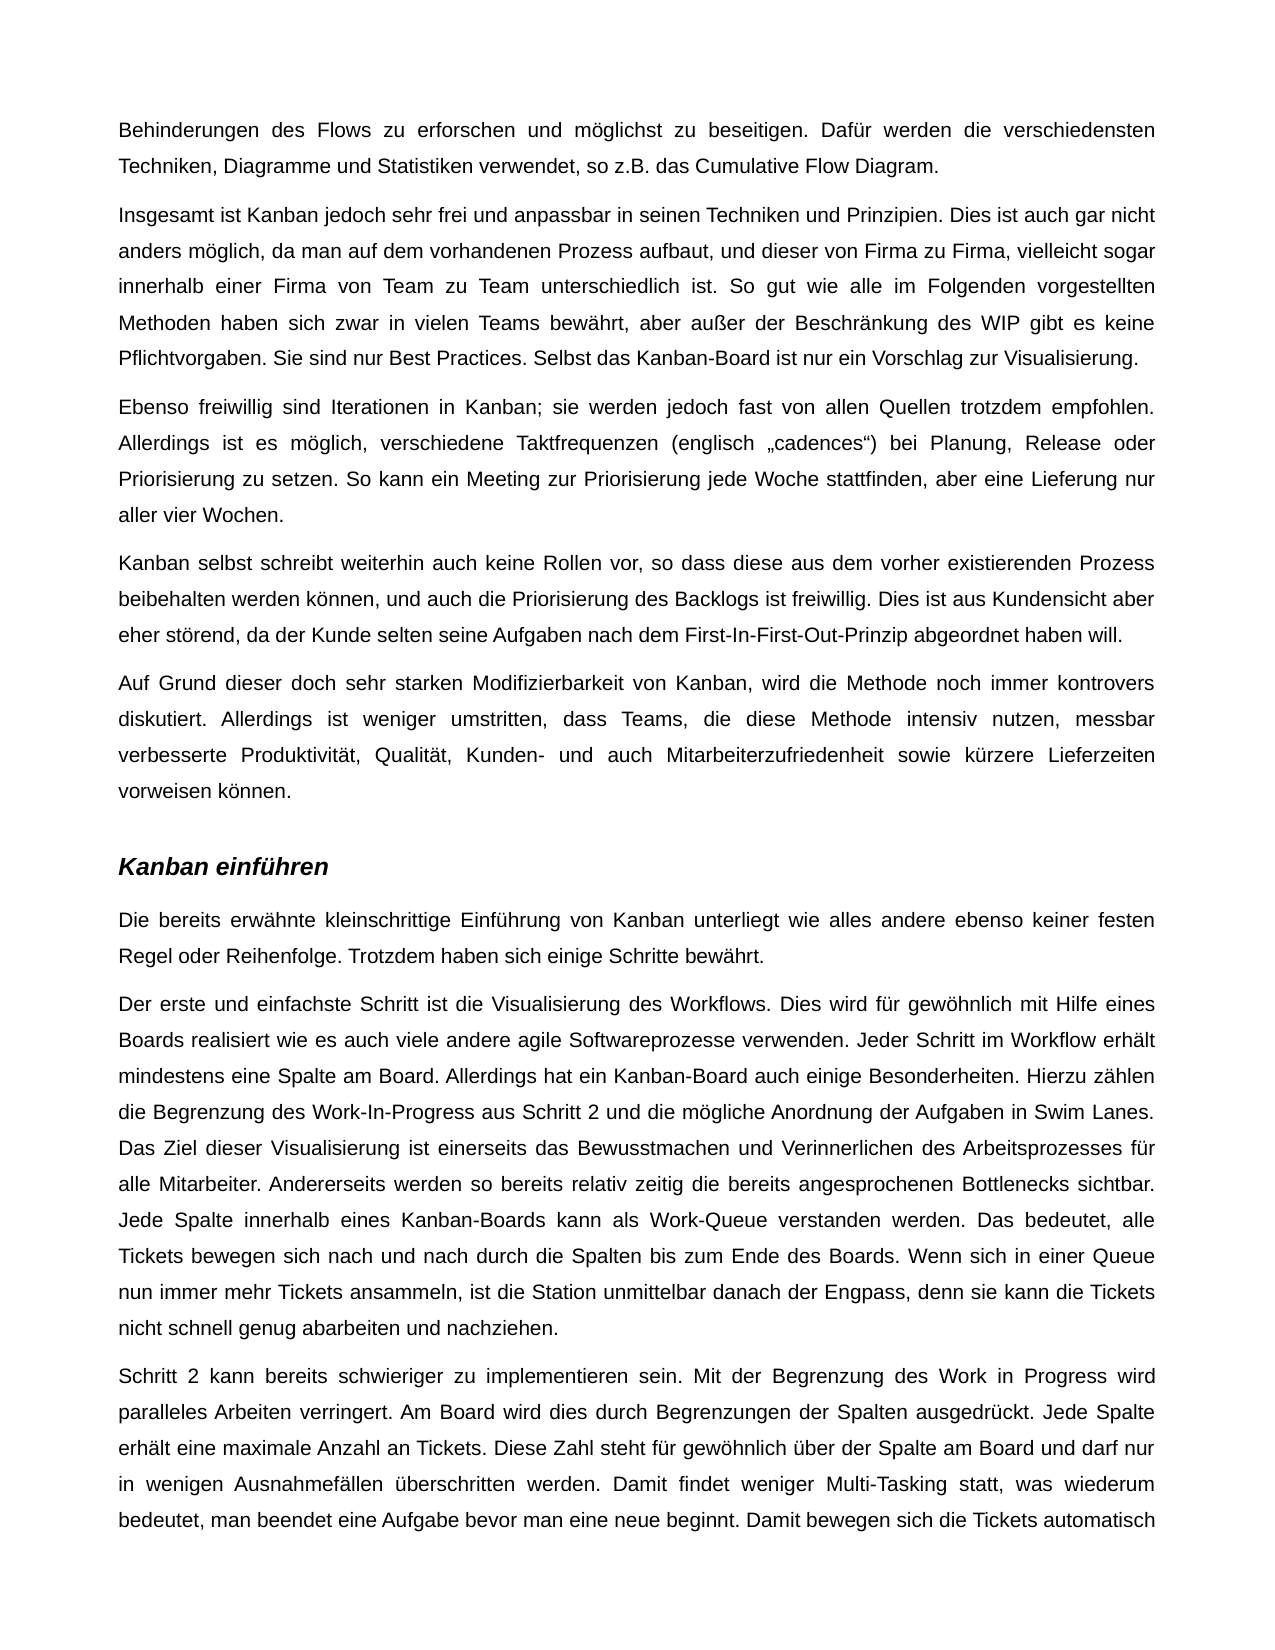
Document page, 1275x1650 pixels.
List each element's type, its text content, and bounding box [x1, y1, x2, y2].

text Kanban selbst schreibt weiterhin auch keine Rollen vor, so dass diese aus dem vorher existierenden Prozess beibehalten werden können, und auch die Priorisierung des Backlogs ist freiwillig. Dies ist aus Kundensicht aber eher störend, da der Kunde selten seine Aufgaben nach dem First-In-First-Out-Prinzip abgeordnet haben will. [118, 551, 1157, 647]
subtitle Kanban einführen [118, 852, 1157, 881]
text Der erste und einfachste Schritt ist die Visualisierung des Workflows. Dies wird für gewöhnlich mit Hilfe eines Boards realisiert wie es auch viele andere agile Softwareprozesse verwenden. Jeder Schritt im Workflow erhält mindestens eine Spalte am Board. Allerdings hat ein Kanban-Board auch einige Besonderheiten. Hierzu zählen die Begrenzung des Work-In-Progress aus Schritt 2 und die mögliche Anordnung der Aufgaben in Swim Lanes. Das Ziel dieser Visualisierung ist einerseits das Bewusstmachen und Verinnerlichen des Arbeitsprozesses für alle Mitarbeiter. Andererseits werden so bereits relativ zeitig die bereits angesprochenen Bottlenecks sichtbar. Jede Spalte innerhalb eines Kanban-Boards kann als Work-Queue verstanden werden. Das bedeutet, alle Tickets bewegen sich nach und nach durch die Spalten bis zum Ende des Boards. Wenn sich in einer Queue nun immer mehr Tickets ansammeln, ist die Station unmittelbar danach der Engpass, denn sie kann die Tickets nicht schnell genug abarbeiten und nachziehen. [118, 992, 1157, 1339]
text Schritt 2 kann bereits schwieriger zu implementieren sein. Mit der Begrenzung des Work in Progress wird paralleles Arbeiten verringert. Am Board wird dies durch Begrenzungen der Spalten ausgedrückt. Jede Spalte erhält eine maximale Anzahl an Tickets. Diese Zahl steht für gewöhnlich über der Spalte am Board und darf nur in wenigen Ausnahmefällen überschritten werden. Damit findet weniger Multi-Tasking statt, was wiederum bedeutet, man beendet eine Aufgabe bevor man eine neue beginnt. Damit bewegen sich die Tickets automatisch [118, 1364, 1157, 1532]
text Ebenso freiwillig sind Iterationen in Kanban; sie werden jedoch fast von allen Quellen trotzdem empfohlen. Allerdings ist es möglich, verschiedene Taktfrequenzen (englisch „cadences“) bei Planung, Release oder Priorisierung zu setzen. So kann ein Meeting zur Priorisierung jede Woche stattfinden, aber eine Lieferung nur aller vier Wochen. [118, 395, 1157, 526]
text Behinderungen des Flows zu erforschen und möglichst zu beseitigen. Dafür werden die verschiedensten Techniken, Diagramme und Statistiken verwendet, so z.B. das Cumulative Flow Diagram. [118, 118, 1157, 178]
text Insgesamt ist Kanban jedoch sehr frei und anpassbar in seinen Techniken und Prinzipien. Dies ist auch gar nicht anders möglich, da man auf dem vorhandenen Prozess aufbaut, und dieser von Firma zu Firma, vielleicht sogar innerhalb einer Firma von Team zu Team unterschiedlich ist. So gut wie alle im Folgenden vorgestellten Methoden haben sich zwar in vielen Teams bewährt, aber außer der Beschränkung des WIP gibt es keine Pflichtvorgaben. Sie sind nur Best Practices. Selbst das Kanban-Board ist nur ein Vorschlag zur Visualisierung. [118, 202, 1157, 370]
text Die bereits erwähnte kleinschrittige Einführung von Kanban unterliegt wie alles andere ebenso keiner festen Regel oder Reihenfolge. Trotzdem haben sich einige Schritte bewährt. [118, 908, 1157, 968]
text Auf Grund dieser doch sehr starken Modifizierbarkeit von Kanban, wird die Methode noch immer kontrovers diskutiert. Allerdings ist weniger umstritten, dass Teams, die diese Methode intensiv nutzen, messbar verbesserte Produktivität, Qualität, Kunden- und auch Mitarbeiterzufriedenheit sowie kürzere Lieferzeiten vorweisen können. [118, 671, 1157, 803]
